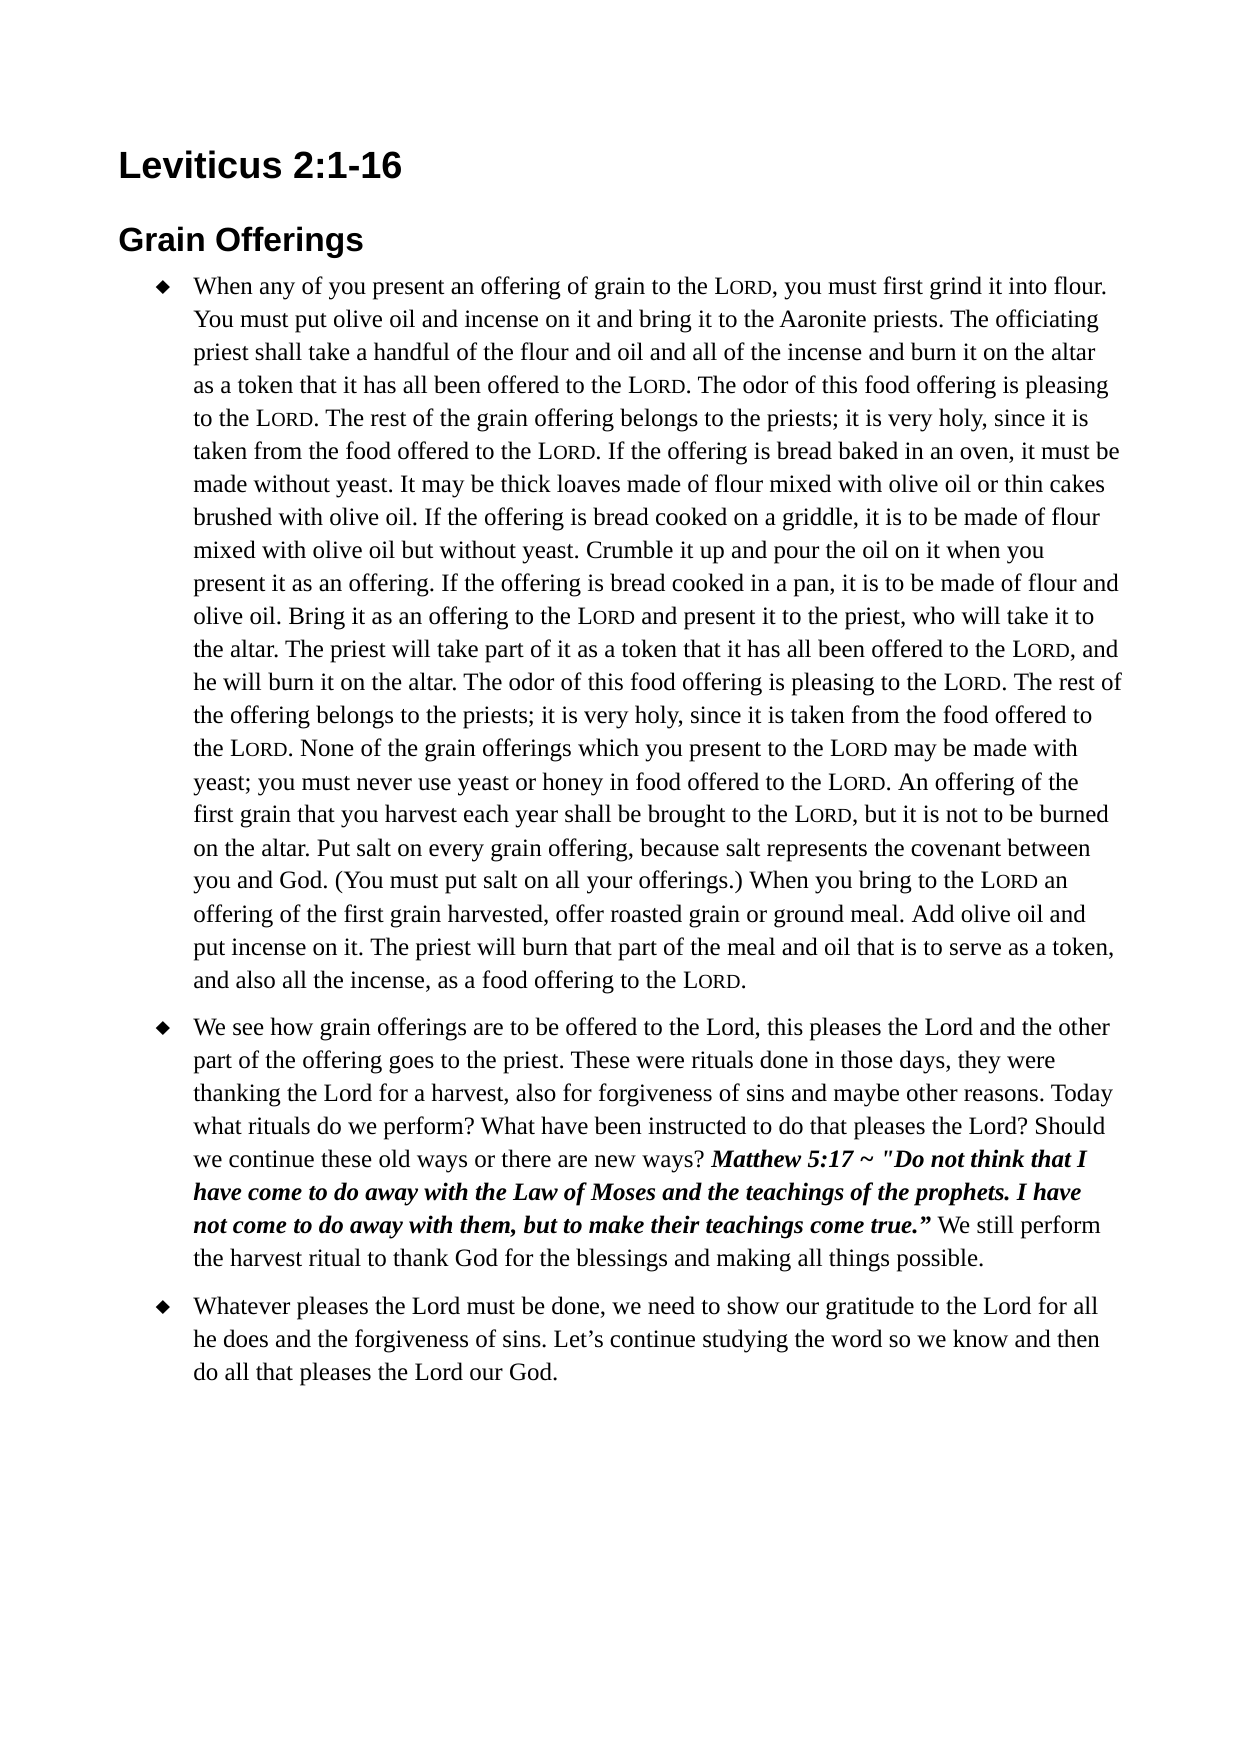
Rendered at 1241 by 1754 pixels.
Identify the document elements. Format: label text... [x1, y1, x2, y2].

subtitle Leviticus 2:1-16 [118, 143, 1122, 187]
subtitle Grain Offerings [118, 220, 1122, 259]
list We see how grain offerings are to be offered to the Lord, this pleases the Lord and the other part of the offering goes to the priest. These were rituals done in those days, they were thanking the Lord for a harvest, also for forgiveness of sins and maybe other reasons. Today what rituals do we perform? What have been instructed to do that pleases the Lord? Should we continue these old ways or there are new ways? Matthew 5:17 ~ "Do not think that I have come to do away with the Law of Moses and the teachings of the prophets. I have not come to do away with them, but to make their teachings come true.” We still perform the harvest ritual to thank God for the blessings and making all things possible. [156, 1012, 1122, 1272]
list Whatever pleases the Lord must be done, we need to show our gratitude to the Lord for all he does and the forgiveness of sins. Let’s continue studying the word so we know and then do all that pleases the Lord our God. [156, 1291, 1122, 1386]
list When any of you present an offering of grain to the Lord, you must first grind it into flour. You must put olive oil and incense on it and bring it to the Aaronite priests. The officiating priest shall take a handful of the flour and oil and all of the incense and burn it on the altar as a token that it has all been offered to the Lord. The odor of this food offering is pleasing to the Lord. The rest of the grain offering belongs to the priests; it is very holy, since it is taken from the food offered to the Lord. If the offering is bread baked in an oven, it must be made without yeast. It may be thick loaves made of flour mixed with olive oil or thin cakes brushed with olive oil. If the offering is bread cooked on a griddle, it is to be made of flour mixed with olive oil but without yeast. Crumble it up and pour the oil on it when you present it as an offering. If the offering is bread cooked in a pan, it is to be made of flour and olive oil. Bring it as an offering to the Lord and present it to the priest, who will take it to the altar. The priest will take part of it as a token that it has all been offered to the Lord, and he will burn it on the altar. The odor of this food offering is pleasing to the Lord. The rest of the offering belongs to the priests; it is very holy, since it is taken from the food offered to the Lord. None of the grain offerings which you present to the Lord may be made with yeast; you must never use yeast or honey in food offered to the Lord. An offering of the first grain that you harvest each year shall be brought to the Lord, but it is not to be burned on the altar. Put salt on every grain offering, because salt represents the covenant between you and God. (You must put salt on all your offerings.) When you bring to the Lord an offering of the first grain harvested, offer roasted grain or ground meal. Add olive oil and put incense on it. The priest will burn that part of the meal and oil that is to serve as a token, and also all the incense, as a food offering to the Lord. [156, 271, 1122, 993]
